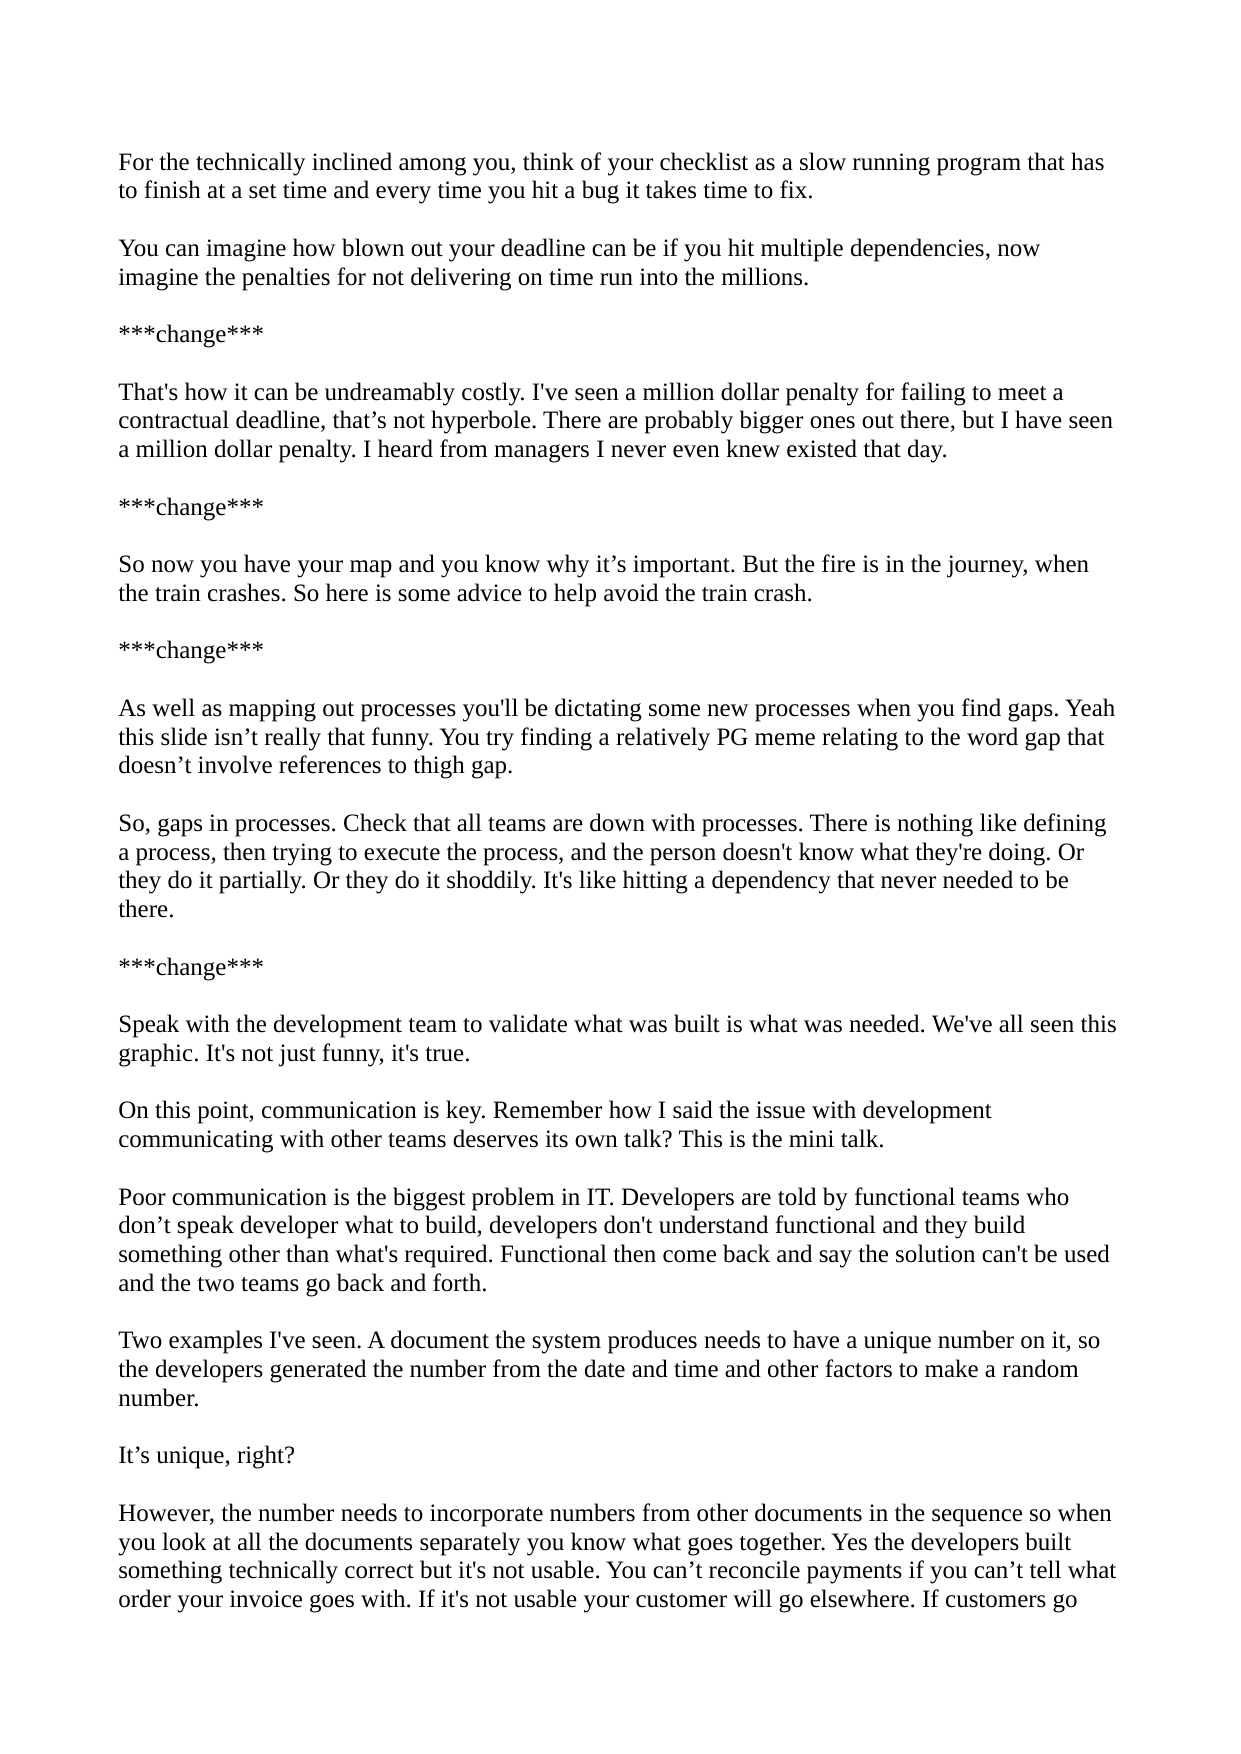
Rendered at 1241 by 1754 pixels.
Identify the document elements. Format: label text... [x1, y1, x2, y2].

text That's how it can be undreamably costly. I've seen a million dollar penalty for failing to meet a contractual deadline, that’s not hyperbole. There are probably bigger ones out there, but I have seen a million dollar penalty. I heard from managers I never even knew existed that day. [118, 377, 1122, 463]
text ***change*** [118, 952, 1122, 981]
text Speak with the development team to validate what was built is what was needed. We've all seen this graphic. It's not just funny, it's true. [118, 1009, 1122, 1067]
text Poor communication is the biggest problem in IT. Developers are told by functional teams who don’t speak developer what to build, developers don't understand functional and they build something other than what's required. Functional then come back and say the solution can't be used and the two teams go back and forth. [118, 1182, 1122, 1297]
text It’s unique, right? [118, 1441, 1122, 1469]
text As well as mapping out processes you'll be dictating some new processes when you find gaps. Yeah this slide isn’t really that funny. You try finding a relatively PG meme relating to the word gap that doesn’t involve references to thigh gap. [118, 693, 1122, 779]
text On this point, communication is key. Remember how I said the issue with development communicating with other teams deserves its own talk? This is the mini talk. [118, 1096, 1122, 1153]
text ***change*** [118, 319, 1122, 348]
text So, gaps in processes. Check that all teams are down with processes. There is nothing like defining a process, then trying to execute the process, and the person doesn't know what they're doing. Or they do it partially. Or they do it shoddily. It's like hitting a dependency that never needed to be there. [118, 808, 1122, 923]
text However, the number needs to incorporate numbers from other documents in the sequence so when you look at all the documents separately you know what goes together. Yes the developers built something technically correct but it's not usable. You can’t reconcile payments if you can’t tell what order your invoice goes with. If it's not usable your customer will go elsewhere. If customers go [118, 1498, 1122, 1613]
text For the technically inclined among you, think of your checklist as a slow running program that has to finish at a set time and every time you hit a bug it takes time to fix. [118, 147, 1122, 204]
text ***change*** [118, 492, 1122, 521]
text So now you have your map and you know why it’s important. But the fire is in the journey, when the train crashes. So here is some advice to help avoid the train crash. [118, 549, 1122, 607]
text ***change*** [118, 636, 1122, 664]
text You can imagine how blown out your deadline can be if you hit multiple dependencies, now imagine the penalties for not delivering on time run into the millions. [118, 233, 1122, 291]
text Two examples I've seen. A document the system produces needs to have a unique number on it, so the developers generated the number from the date and time and other factors to make a random number. [118, 1326, 1122, 1412]
